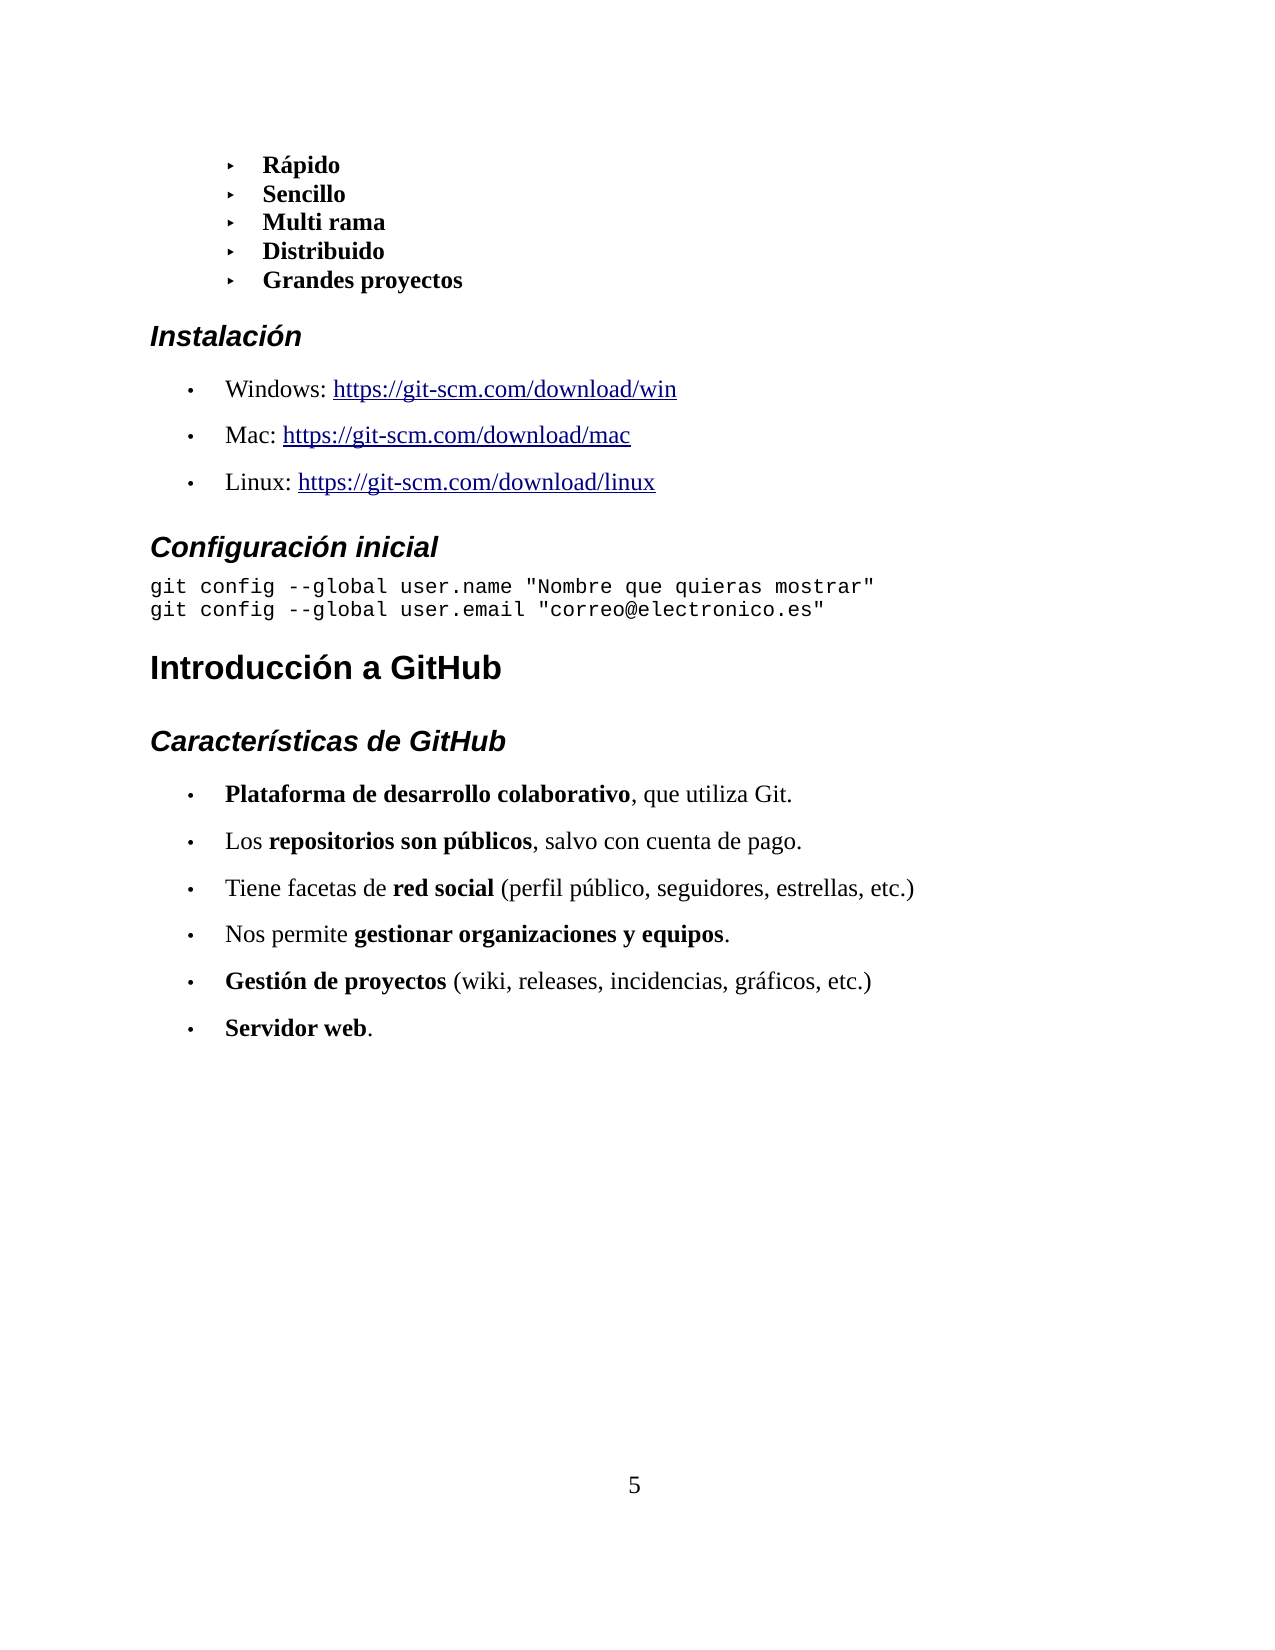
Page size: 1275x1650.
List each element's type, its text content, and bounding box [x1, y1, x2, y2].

list Nos permite gestionar organizaciones y equipos. [187, 919, 1125, 948]
list Rápido [225, 150, 1125, 179]
subtitle Configuración inicial [150, 530, 1125, 563]
list Windows: https://git-scm.com/download/win [187, 374, 1125, 402]
list Sencillo [225, 179, 1125, 207]
list Grandes proyectos [225, 265, 1125, 294]
list Servidor web. [187, 1013, 1125, 1041]
list Linux: https://git-scm.com/download/linux [187, 467, 1125, 496]
list Plataforma de desarrollo colaborativo, que utiliza Git. [187, 779, 1125, 808]
list Multi rama [225, 207, 1125, 236]
subtitle Instalación [150, 319, 1125, 352]
list Distribuido [225, 236, 1125, 265]
text git config --global user.email "correo@electronico.es" [150, 599, 1125, 623]
list Mac: https://git-scm.com/download/mac [187, 420, 1125, 449]
text git config --global user.name "Nombre que quieras mostrar" [150, 576, 1125, 599]
list Tiene facetas de red social (perfil público, seguidores, estrellas, etc.) [187, 873, 1125, 901]
subtitle Características de GitHub [150, 724, 1125, 758]
list Los repositorios son públicos, salvo con cuenta de pago. [187, 826, 1125, 855]
subtitle Introducción a GitHub [150, 648, 1125, 687]
list Gestión de proyectos (wiki, releases, incidencias, gráficos, etc.) [187, 966, 1125, 995]
